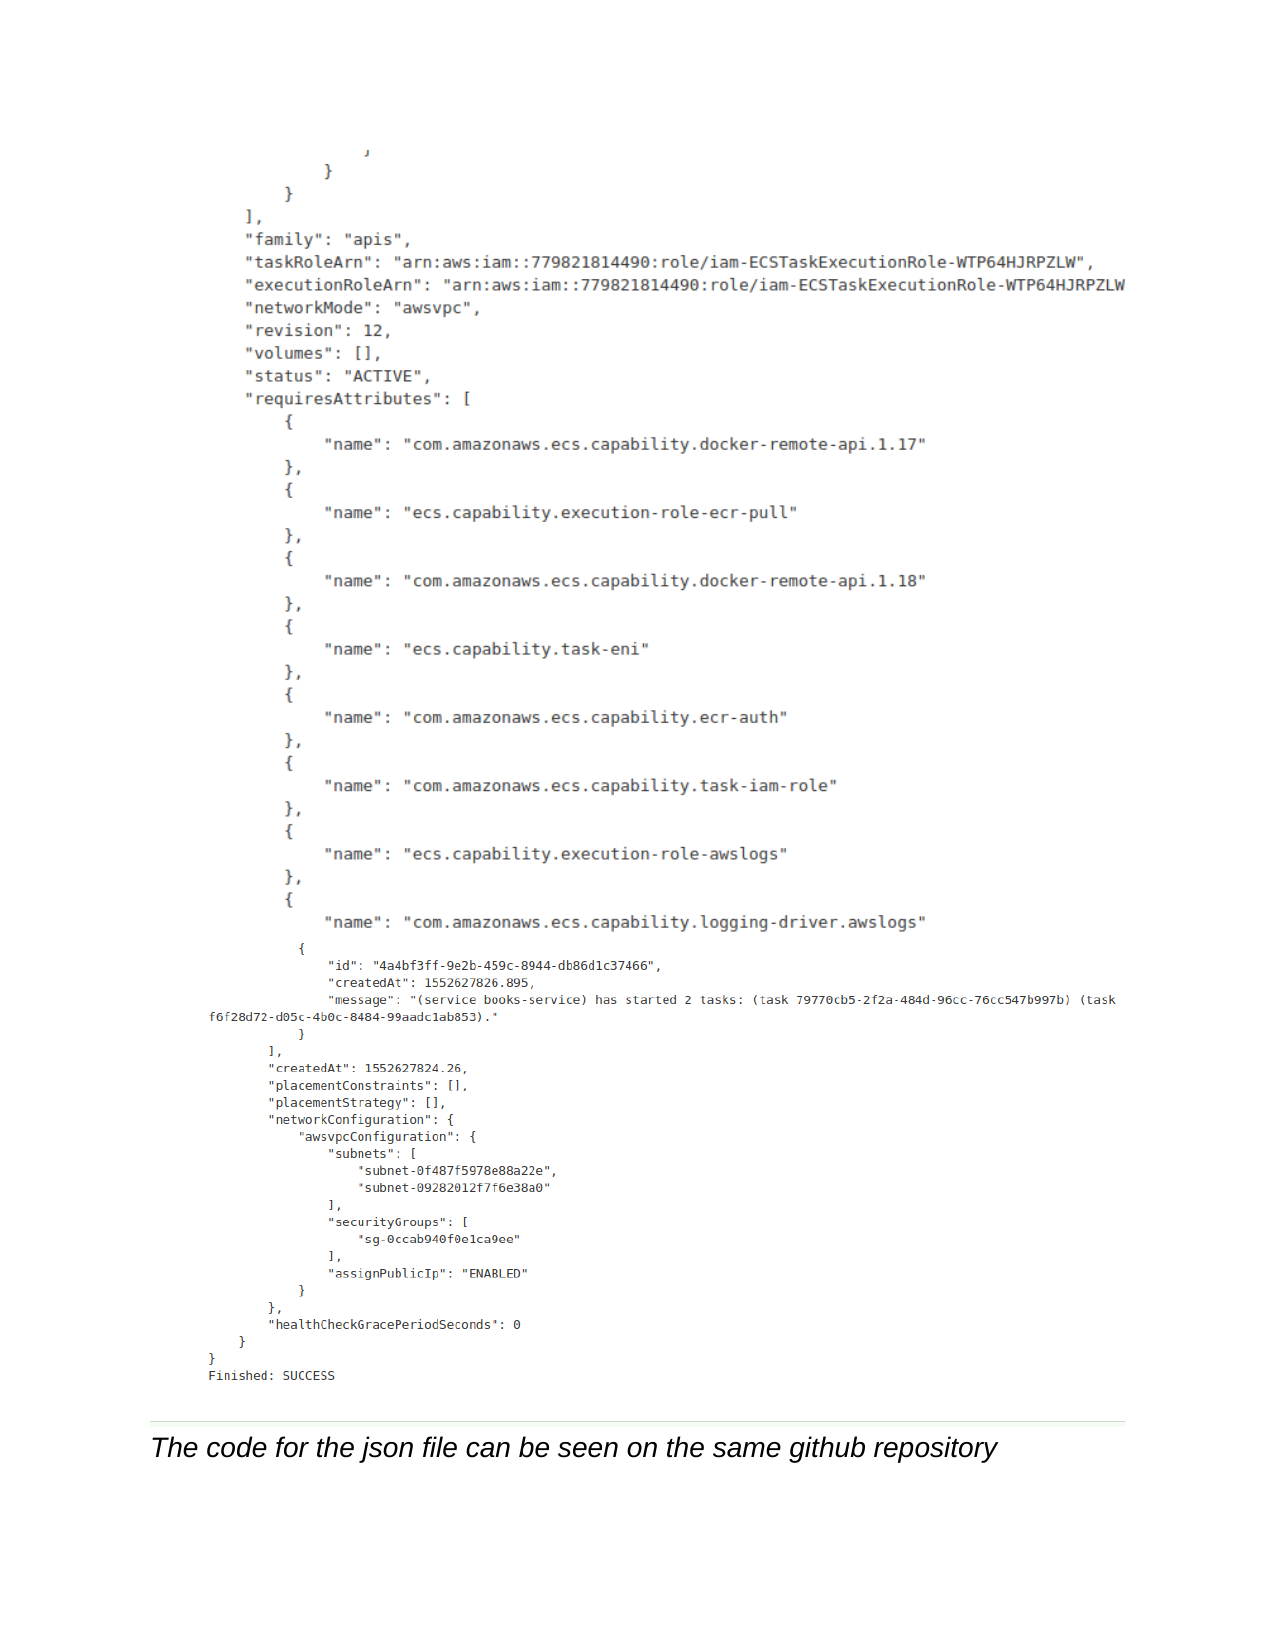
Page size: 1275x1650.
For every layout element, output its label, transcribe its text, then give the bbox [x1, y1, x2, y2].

text The code for the json file can be seen on the same github repository [150, 1431, 1125, 1463]
picture [150, 150, 1125, 938]
picture [150, 941, 1125, 1427]
